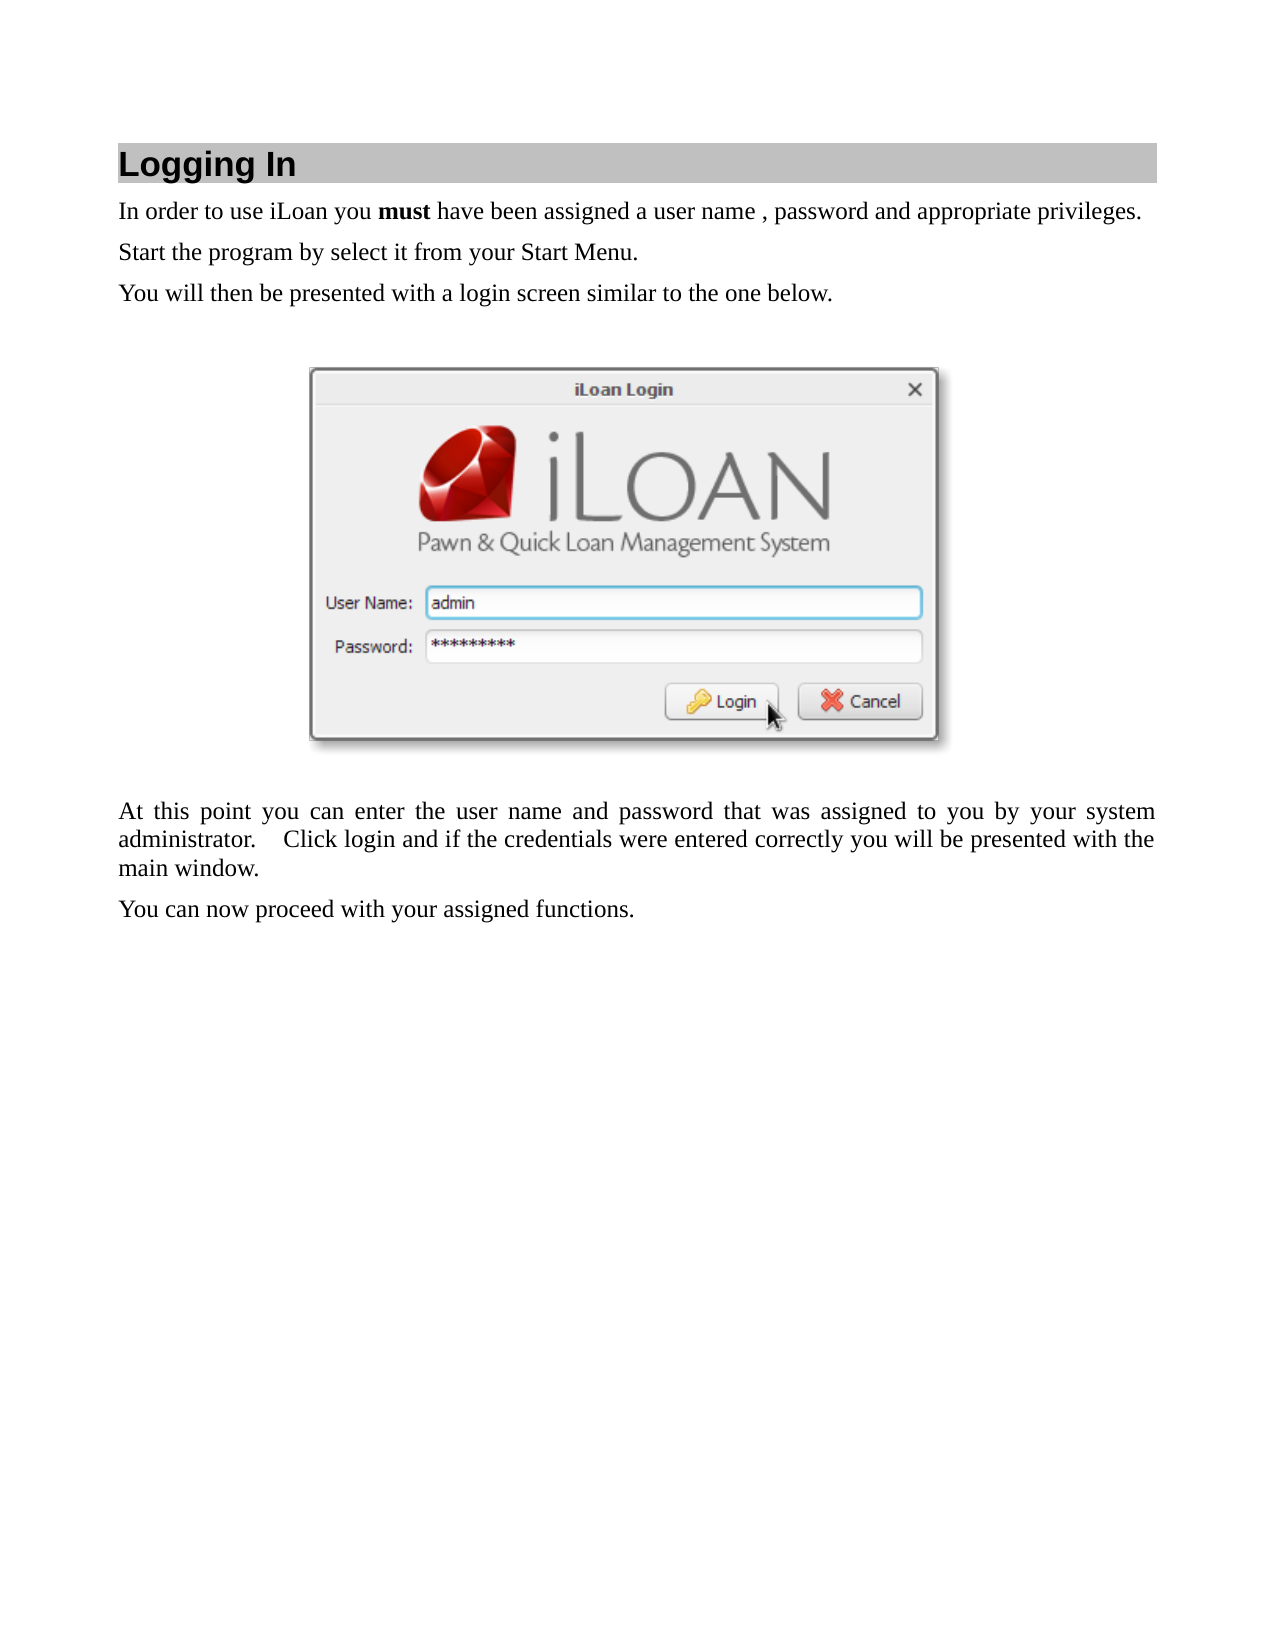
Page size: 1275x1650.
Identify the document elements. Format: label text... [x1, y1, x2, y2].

text At this point you can enter the user name and password that was assigned to you by your system administrator. Click login and if the credentials were entered correctly you will be presented with the main window. [118, 796, 1157, 882]
subtitle Logging In [118, 143, 1157, 183]
text You will then be presented with a login screen similar to the one below. [118, 278, 1157, 307]
text In order to use iLoan you must have been assigned a user name , password and appropriate privileges. [118, 196, 1157, 224]
text Start the program by select it from your Start Menu. [118, 237, 1157, 266]
picture [302, 360, 953, 755]
text You can now proceed with your assigned functions. [118, 894, 1157, 923]
